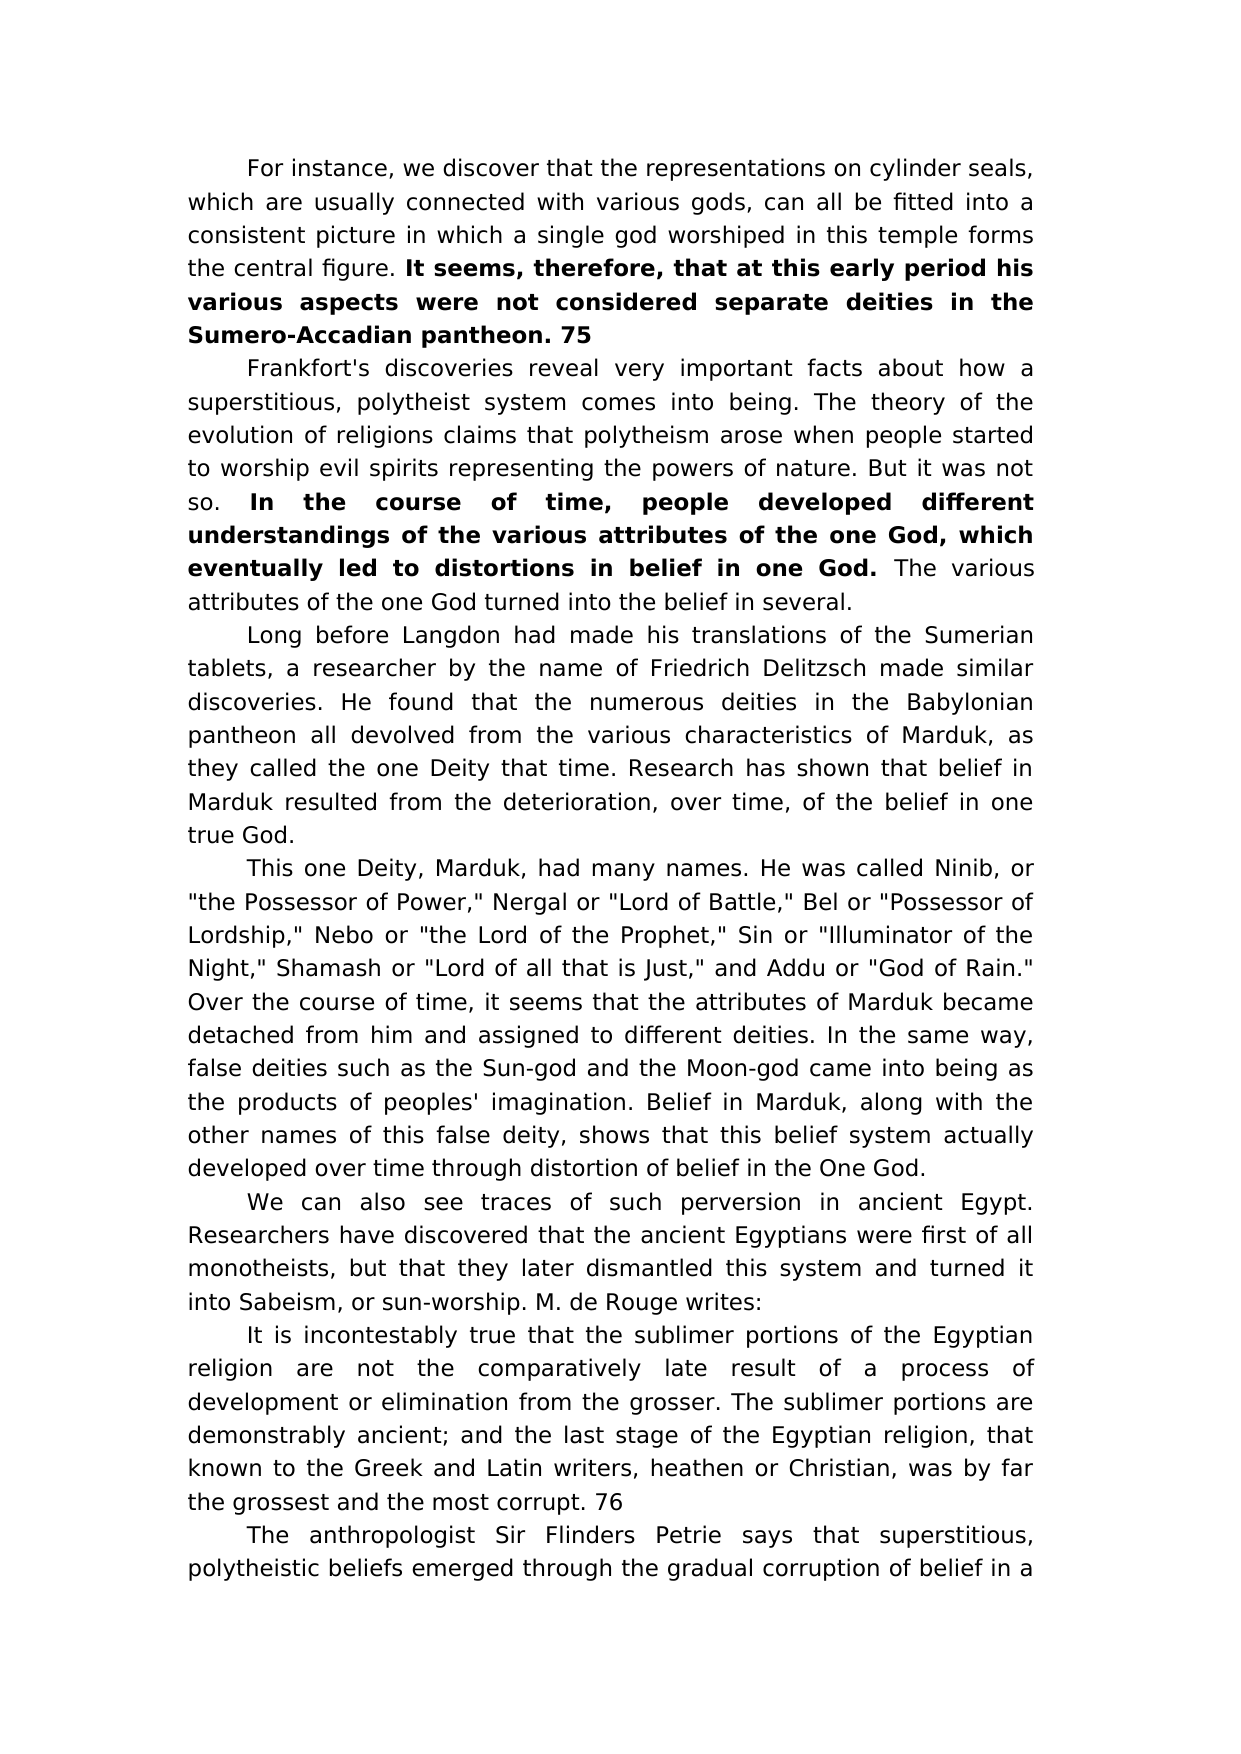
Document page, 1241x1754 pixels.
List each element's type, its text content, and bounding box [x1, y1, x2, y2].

text This one Deity, Marduk, had many names. He was called Ninib, or "the Possessor of Power," Nergal or "Lord of Battle," Bel or "Possessor of Lordship," Nebo or "the Lord of the Prophet," Sin or "Illuminator of the Night," Shamash or "Lord of all that is Just," and Addu or "God of Rain." Over the course of time, it seems that the attributes of Marduk became detached from him and assigned to different deities. In the same way, false deities such as the Sun-god and the Moon-god came into being as the products of peoples' imagination. Belief in Marduk, along with the other names of this false deity, shows that this belief system actually developed over time through distortion of belief in the One God. [187, 850, 1035, 1183]
text We can also see traces of such perversion in ancient Egypt. Researchers have discovered that the ancient Egyptians were first of all monotheists, but that they later dismantled this system and turned it into Sabeism, or sun-worship. M. de Rouge writes: [187, 1183, 1035, 1317]
text It is incontestably true that the sublimer portions of the Egyptian religion are not the comparatively late result of a process of development or elimination from the grosser. The sublimer portions are demonstrably ancient; and the last stage of the Egyptian religion, that known to the Greek and Latin writers, heathen or Christian, was by far the grossest and the most corrupt. 76 [187, 1317, 1035, 1517]
text For instance, we discover that the representations on cylinder seals, which are usually connected with various gods, can all be fitted into a consistent picture in which a single god worshiped in this temple forms the central figure. It seems, therefore, that at this early period his various aspects were not considered separate deities in the Sumero-Accadian pantheon. 75 [187, 150, 1035, 350]
text Long before Langdon had made his translations of the Sumerian tablets, a researcher by the name of Friedrich Delitzsch made similar discoveries. He found that the numerous deities in the Babylonian pantheon all devolved from the various characteristics of Marduk, as they called the one Deity that time. Research has shown that belief in Marduk resulted from the deterioration, over time, of the belief in one true God. [187, 617, 1035, 850]
text The anthropologist Sir Flinders Petrie says that superstitious, polytheistic beliefs emerged through the gradual corruption of belief in a [187, 1517, 1035, 1583]
text Frankfort's discoveries reveal very important facts about how a superstitious, polytheist system comes into being. The theory of the evolution of religions claims that polytheism arose when people started to worship evil spirits representing the powers of nature. But it was not so. In the course of time, people developed different understandings of the various attributes of the one God, which eventually led to distortions in belief in one God. The various attributes of the one God turned into the belief in several. [187, 350, 1035, 617]
